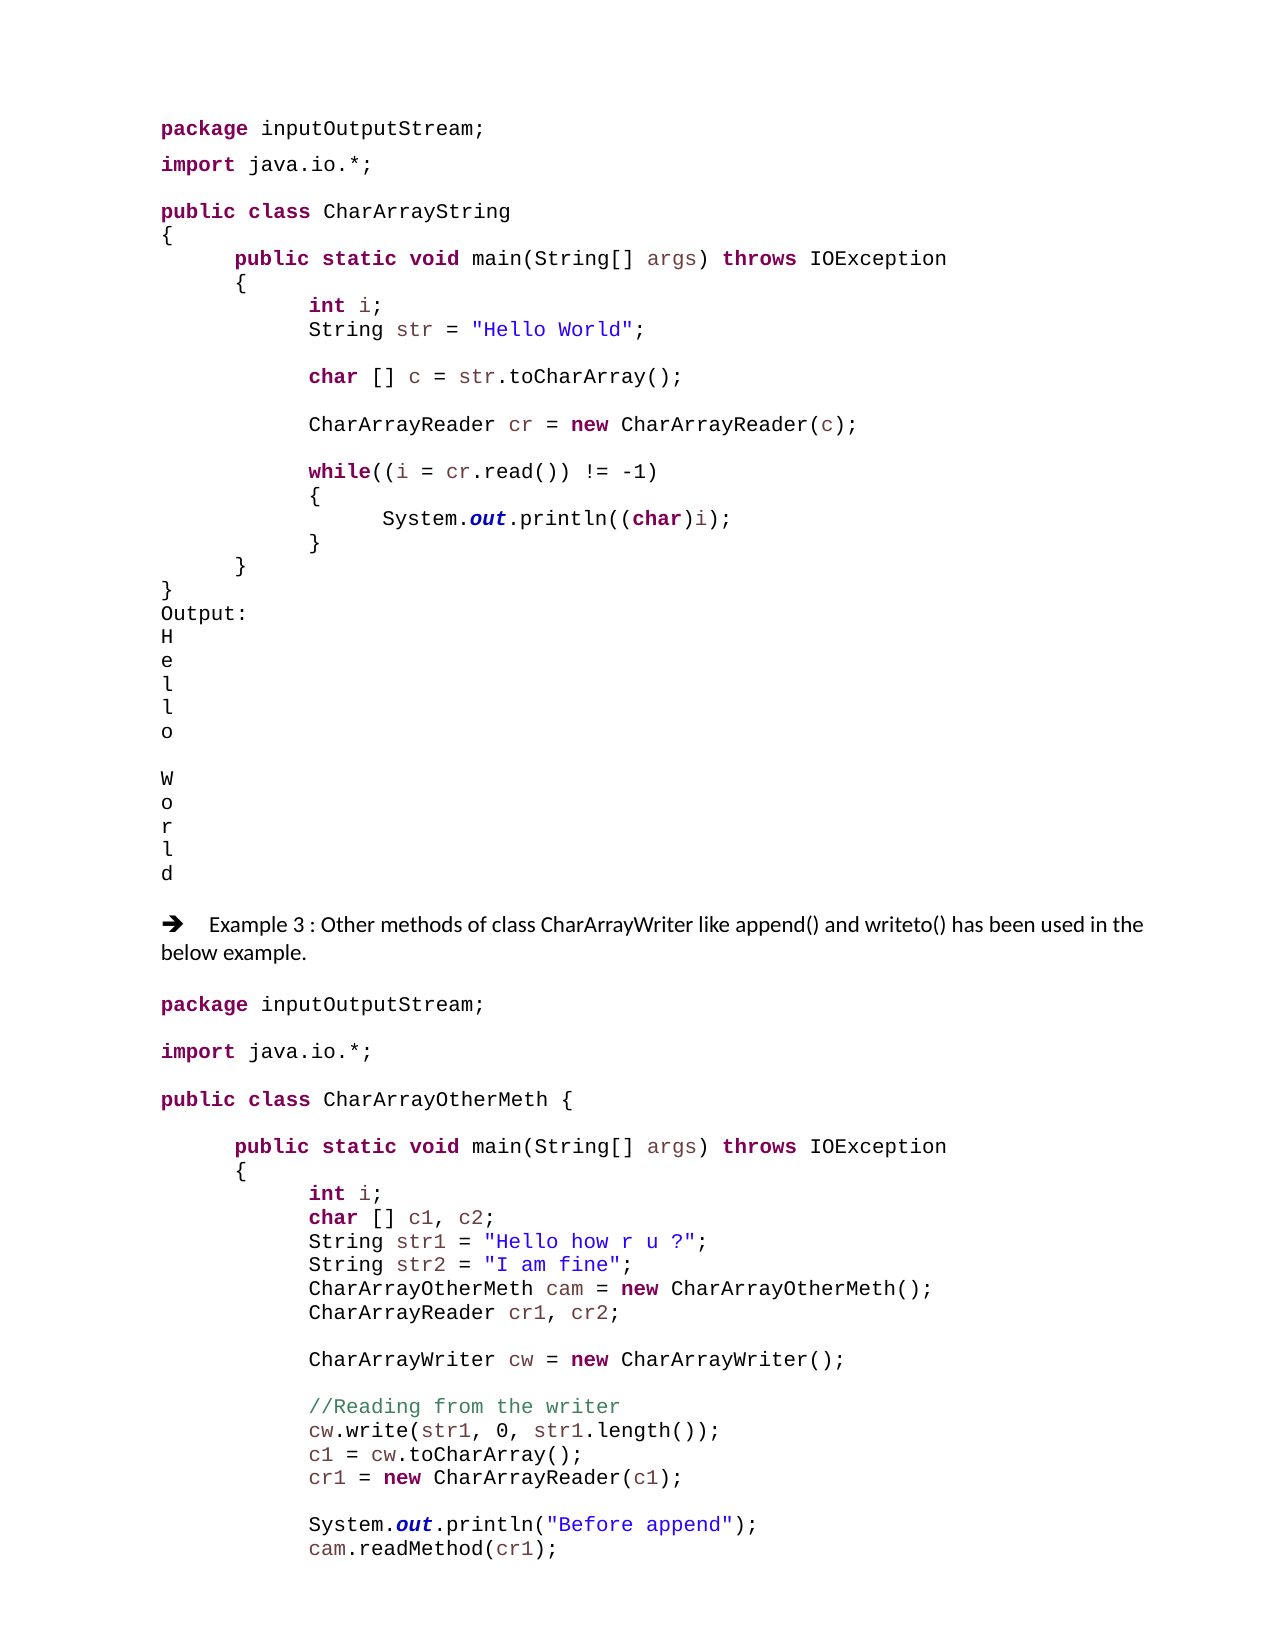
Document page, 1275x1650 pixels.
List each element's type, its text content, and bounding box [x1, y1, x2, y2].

text package inputOutputStream; [161, 118, 1197, 142]
text String str = "Hello World"; [161, 319, 1197, 343]
text import java.io.*; [161, 1042, 1197, 1065]
text while((i = cr.read()) != -1) [161, 461, 1197, 484]
text r [161, 816, 1197, 839]
text String str1 = "Hello how r u ?"; [161, 1231, 1197, 1254]
text CharArrayReader cr = new CharArrayReader(c); [161, 414, 1197, 437]
text { [161, 1160, 1197, 1183]
text System.out.println("Before append"); [161, 1514, 1197, 1538]
text o [161, 721, 1197, 745]
text public static void main(String[] args) throws IOException [161, 1136, 1197, 1160]
text e [161, 650, 1197, 674]
text } [161, 579, 1197, 603]
text public static void main(String[] args) throws IOException [161, 248, 1197, 272]
text CharArrayReader cr1, cr2; [161, 1302, 1197, 1325]
text d [161, 863, 1197, 887]
text o [161, 792, 1197, 816]
text package inputOutputStream; [161, 994, 1197, 1018]
text } [161, 556, 1197, 579]
text l [161, 674, 1197, 697]
text CharArrayWriter cw = new CharArrayWriter(); [161, 1349, 1197, 1373]
text l [161, 839, 1197, 863]
text import java.io.*; [161, 153, 1197, 177]
text } [161, 532, 1197, 556]
text //Reading from the writer [161, 1396, 1197, 1420]
text public class CharArrayString [161, 201, 1197, 224]
text public class CharArrayOtherMeth { [161, 1089, 1197, 1112]
text char [] c = str.toCharArray(); [161, 366, 1197, 390]
text { [161, 272, 1197, 295]
text cw.write(str1, 0, str1.length()); [161, 1420, 1197, 1443]
text { [161, 224, 1197, 248]
text System.out.println((char)i); [161, 508, 1197, 532]
text CharArrayOtherMeth cam = new CharArrayOtherMeth(); [161, 1278, 1197, 1302]
text int i; [161, 1183, 1197, 1207]
text cam.readMethod(cr1); [161, 1538, 1197, 1562]
text { [161, 484, 1197, 508]
text String str2 = "I am fine"; [161, 1254, 1197, 1278]
text H [161, 626, 1197, 650]
text int i; [161, 295, 1197, 319]
text W [161, 768, 1197, 792]
text c1 = cw.toCharArray(); [161, 1443, 1197, 1467]
list Example 3 : Other methods of class CharArrayWriter like append() and writeto() has been used in the below example. [161, 910, 1197, 966]
text Output: [161, 603, 1197, 626]
text l [161, 697, 1197, 721]
text char [] c1, c2; [161, 1207, 1197, 1231]
text cr1 = new CharArrayReader(c1); [161, 1467, 1197, 1491]
